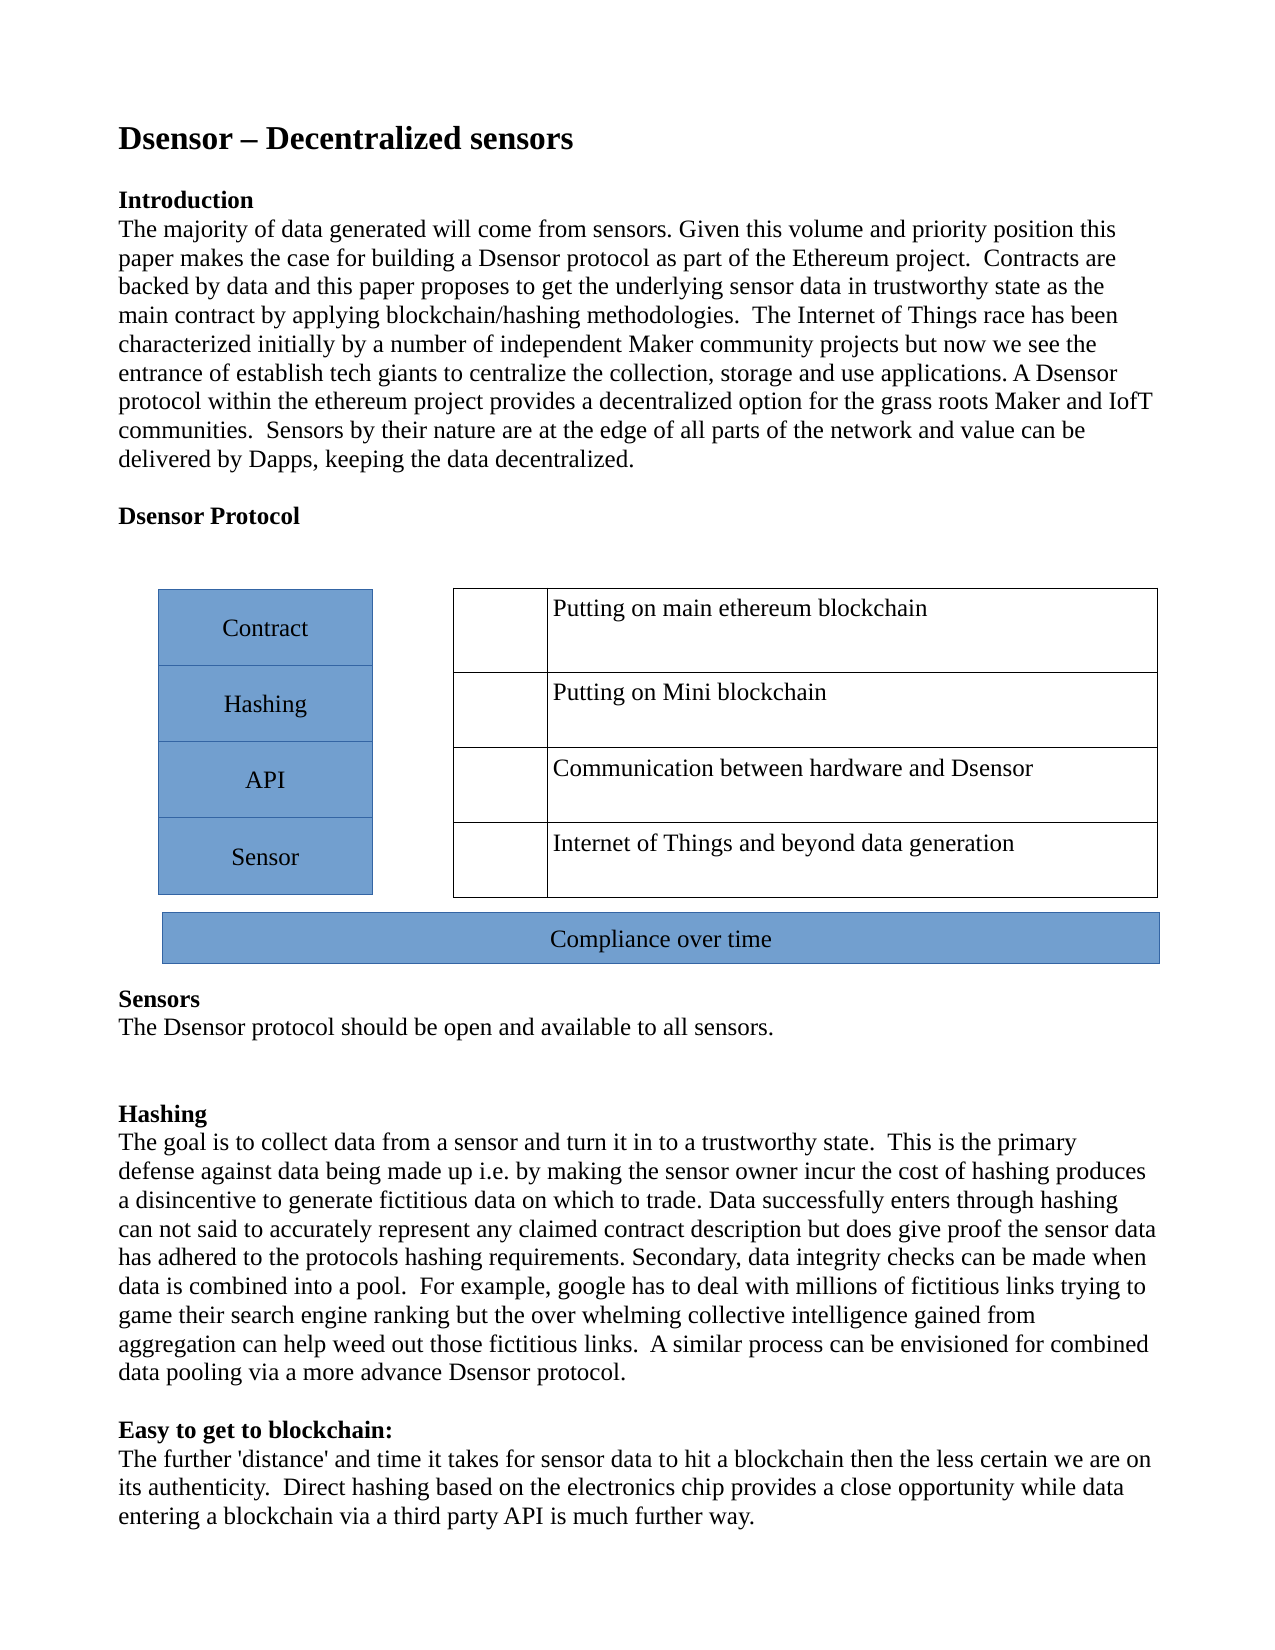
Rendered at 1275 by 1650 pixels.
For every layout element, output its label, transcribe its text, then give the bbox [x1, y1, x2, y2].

table_header [454, 589, 547, 672]
text The goal is to collect data from a sensor and turn it in to a trustworthy state. This is the primary defense against data being made up i.e. by making the sensor owner incur the cost of hashing produces a disincentive to generate fictitious data on which to trade. Data successfully enters through hashing can not said to accurately represent any claimed contract description but does give proof the sensor data has adhered to the protocols hashing requirements. Secondary, data integrity checks can be made when data is combined into a pool. For example, google has to deal with millions of fictitious links trying to game their search engine ranking but the over whelming collective intelligence gained from aggregation can help weed out those fictitious links. A similar process can be envisioned for combined data pooling via a more advance Dsensor protocol. [118, 1127, 1157, 1386]
text Easy to get to blockchain: [118, 1415, 1157, 1444]
table_cell [454, 748, 547, 822]
table_cell [454, 673, 547, 747]
text The majority of data generated will come from sensors. Given this volume and priority position this paper makes the case for building a Dsensor protocol as part of the Ethereum project. Contracts are backed by data and this paper proposes to get the underlying sensor data in trustworthy state as the main contract by applying blockchain/hashing methodologies. The Internet of Things race has been characterized initially by a number of independent Maker community projects but now we see the entrance of establish tech giants to centralize the collection, storage and use applications. A Dsensor protocol within the ethereum project provides a decentralized option for the grass roots Maker and IofT communities. Sensors by their nature are at the edge of all parts of the network and value can be delivered by Dapps, keeping the data decentralized. [118, 214, 1157, 473]
text Dsensor Protocol [118, 501, 1157, 530]
table_cell Communication between hardware and Dsensor [548, 748, 1157, 822]
text Sensors [118, 984, 1157, 1012]
text Introduction [118, 185, 1157, 214]
text The Dsensor protocol should be open and available to all sensors. [118, 1012, 1157, 1041]
table_cell [454, 823, 547, 897]
text Dsensor – Decentralized sensors [118, 118, 1157, 156]
table_cell Putting on Mini blockchain [548, 673, 1157, 747]
table_cell Internet of Things and beyond data generation [548, 823, 1157, 897]
text Hashing [118, 1099, 1157, 1127]
text The further 'distance' and time it takes for sensor data to hit a blockchain then the less certain we are on its authenticity. Direct hashing based on the electronics chip provides a close opportunity while data entering a blockchain via a third party API is much further way. [118, 1444, 1157, 1530]
table_header Putting on main ethereum blockchain [548, 589, 1157, 672]
